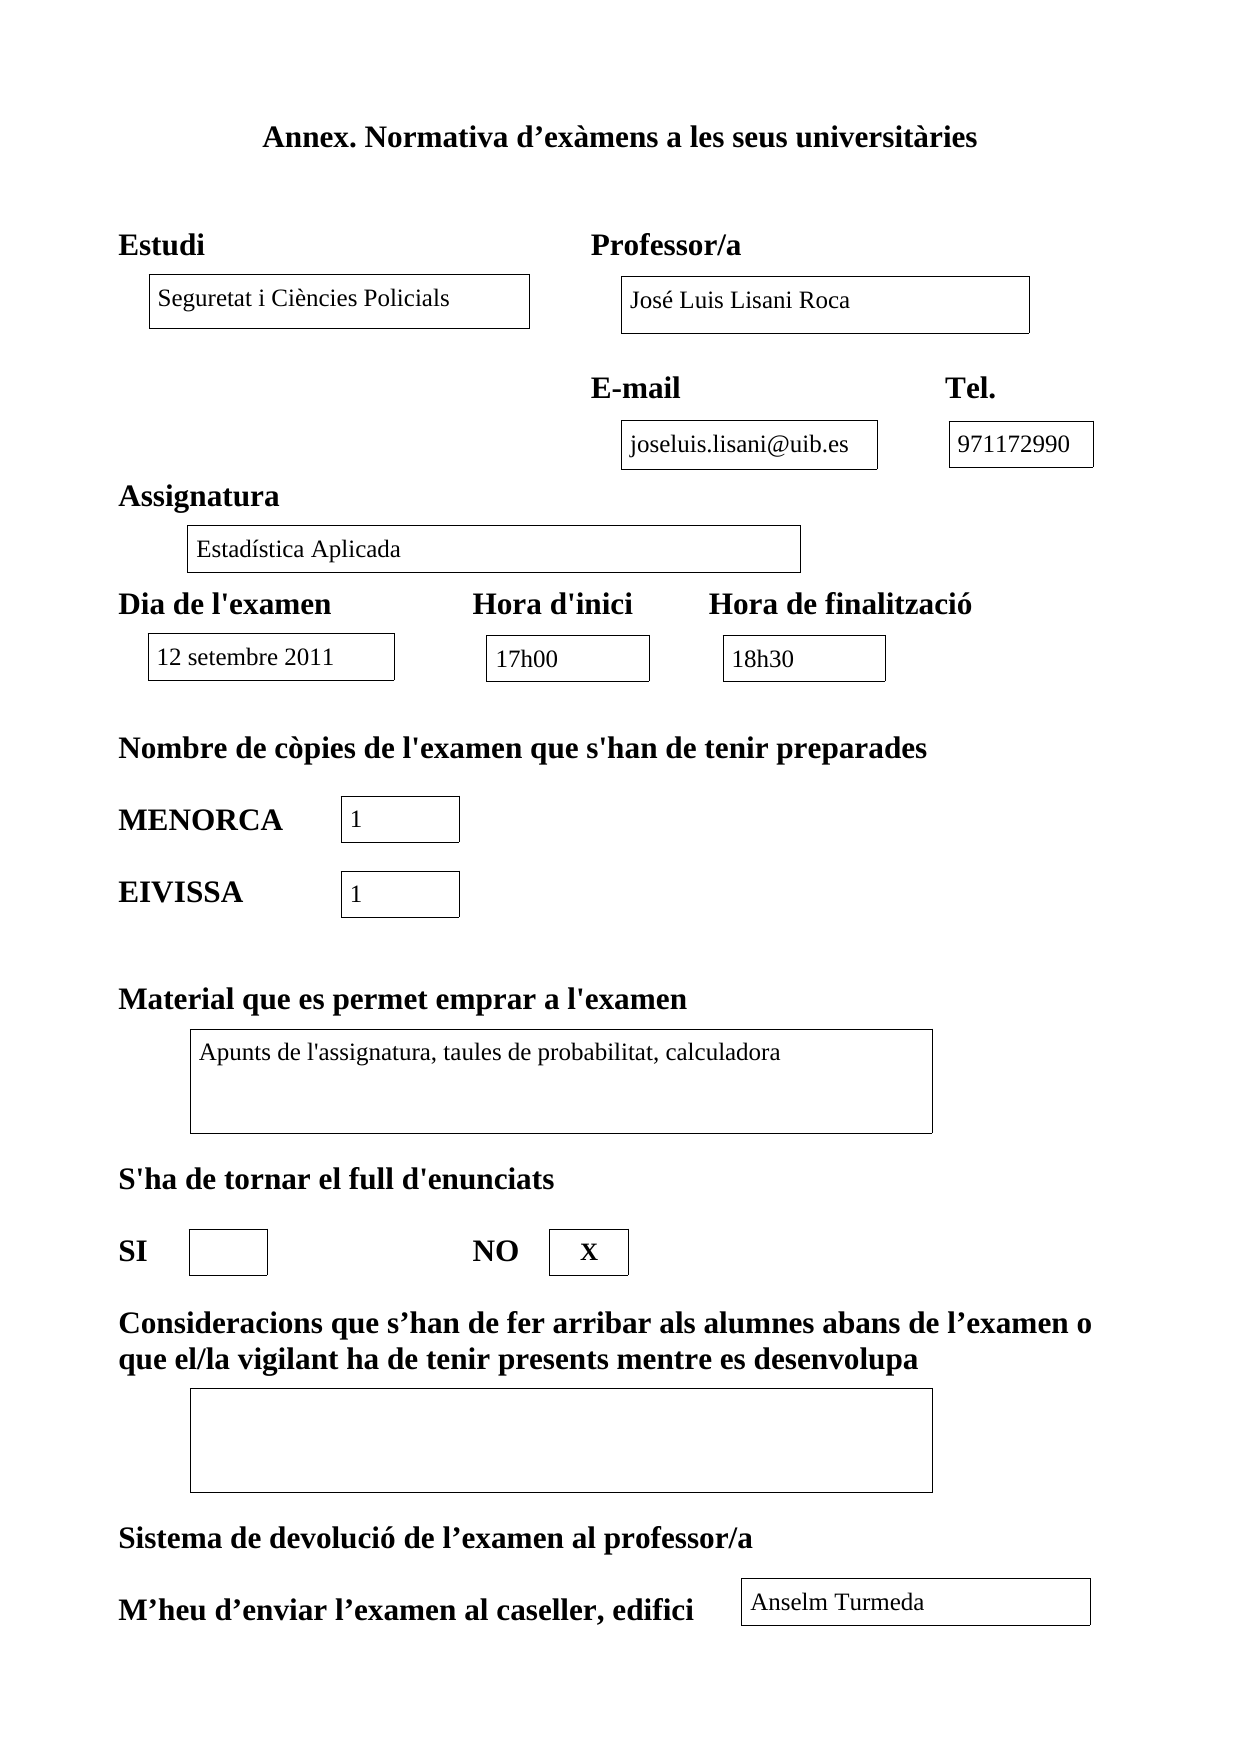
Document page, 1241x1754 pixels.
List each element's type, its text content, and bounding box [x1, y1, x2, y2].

text Consideracions que s’han de fer arribar als alumnes abans de l’examen o que el/la vigilant ha de tenir presents mentre es desenvolupa [118, 1304, 1122, 1376]
text Assignatura [118, 477, 1122, 513]
text [460, 801, 1122, 837]
text [460, 873, 1122, 909]
text EIVISSA [118, 873, 341, 909]
text Seguretat i Ciències Policials [157, 283, 520, 311]
text 1 [349, 879, 450, 908]
text 1 [349, 804, 450, 833]
text 17h00 [495, 644, 640, 672]
text [629, 1232, 1122, 1268]
text Material que es permet emprar a l'examen [118, 981, 1122, 1017]
text Estadística Aplicada [196, 534, 792, 563]
text M’heu d’enviar l’examen al caseller, edifici [118, 1592, 1122, 1627]
text Estudi Professor/a [118, 226, 1122, 262]
text E-mail Tel. [118, 370, 1122, 406]
text Apunts de l'assignatura, taules de probabilitat, calculadora [199, 1037, 923, 1066]
text Anselm Turmeda [750, 1587, 1081, 1616]
text NO [268, 1232, 549, 1268]
text Dia de l'examen Hora d'inici Hora de finalització [118, 585, 1122, 621]
text José Luis Lisani Roca [630, 285, 1020, 314]
text Annex. Normativa d’exàmens a les seus universitàries [118, 118, 1122, 154]
text X [558, 1237, 619, 1266]
text MENORCA [118, 801, 341, 837]
text SI [118, 1232, 188, 1268]
text Nombre de còpies de l'examen que s'han de tenir preparades [118, 729, 1122, 765]
text S'ha de tornar el full d'enunciats [118, 1160, 1122, 1196]
text 18h30 [731, 644, 876, 672]
text Sistema de devolució de l’examen al professor/a [118, 1520, 1122, 1556]
text 12 setembre 2011 [156, 642, 385, 671]
text joseluis.lisani@uib.es [630, 429, 868, 458]
text 971172990 [957, 429, 1084, 458]
